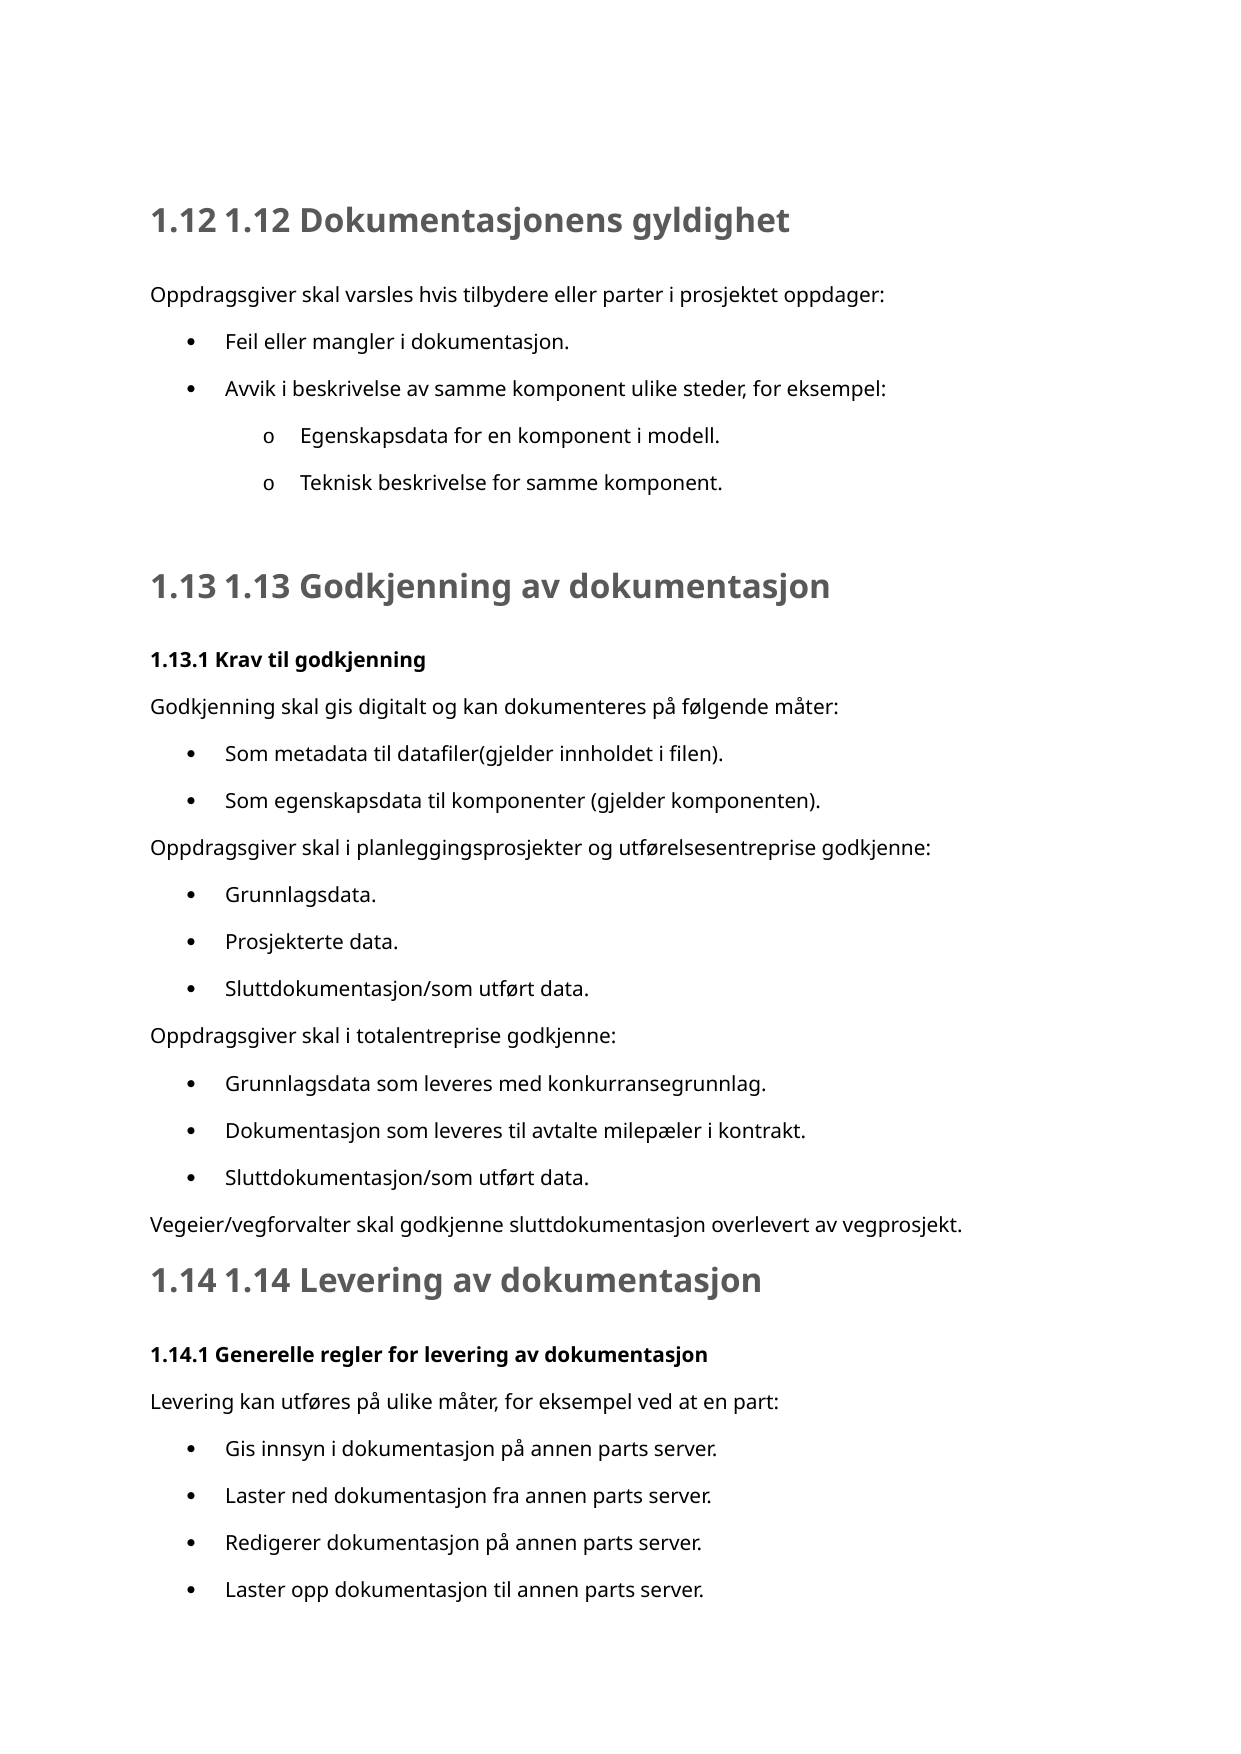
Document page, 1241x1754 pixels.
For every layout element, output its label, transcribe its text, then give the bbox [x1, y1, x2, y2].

text Oppdragsgiver skal i planleggingsprosjekter og utførelsesentreprise godkjenne: [150, 833, 1090, 862]
list Dokumentasjon som leveres til avtalte milepæler i kontrakt. [187, 1116, 1090, 1144]
text 1.14.1 Generelle regler for levering av dokumentasjon [150, 1340, 1090, 1368]
text Vegeier/vegforvalter skal godkjenne sluttdokumentasjon overlevert av vegprosjekt. [150, 1210, 1090, 1238]
text Oppdragsgiver skal i totalentreprise godkjenne: [150, 1022, 1090, 1050]
list Laster opp dokumentasjon til annen parts server. [187, 1575, 1090, 1603]
subtitle 1.13 Godkjenning av dokumentasjon [150, 562, 1090, 608]
text Oppdragsgiver skal varsles hvis tilbydere eller parter i prosjektet oppdager: [150, 280, 1090, 308]
list Gis innsyn i dokumentasjon på annen parts server. [187, 1434, 1090, 1462]
list Prosjekterte data. [187, 927, 1090, 956]
list Egenskapsdata for en komponent i modell. [262, 421, 1090, 449]
list Grunnlagsdata. [187, 880, 1090, 909]
list Sluttdokumentasjon/som utført data. [187, 974, 1090, 1003]
list Sluttdokumentasjon/som utført data. [187, 1163, 1090, 1191]
list Grunnlagsdata som leveres med konkurransegrunnlag. [187, 1069, 1090, 1097]
subtitle 1.14 Levering av dokumentasjon [150, 1257, 1090, 1302]
list Teknisk beskrivelse for samme komponent. [262, 468, 1090, 497]
subtitle 1.12 Dokumentasjonens gyldighet [150, 197, 1090, 242]
list Som metadata til datafiler(gjelder innholdet i filen). [187, 739, 1090, 768]
text Godkjenning skal gis digitalt og kan dokumenteres på følgende måter: [150, 692, 1090, 721]
text 1.13.1 Krav til godkjenning [150, 645, 1090, 673]
list Feil eller mangler i dokumentasjon. [187, 327, 1090, 355]
list Avvik i beskrivelse av samme komponent ulike steder, for eksempel: [187, 374, 1090, 402]
list Laster ned dokumentasjon fra annen parts server. [187, 1481, 1090, 1509]
text Levering kan utføres på ulike måter, for eksempel ved at en part: [150, 1387, 1090, 1415]
list Som egenskapsdata til komponenter (gjelder komponenten). [187, 786, 1090, 815]
list Redigerer dokumentasjon på annen parts server. [187, 1528, 1090, 1556]
